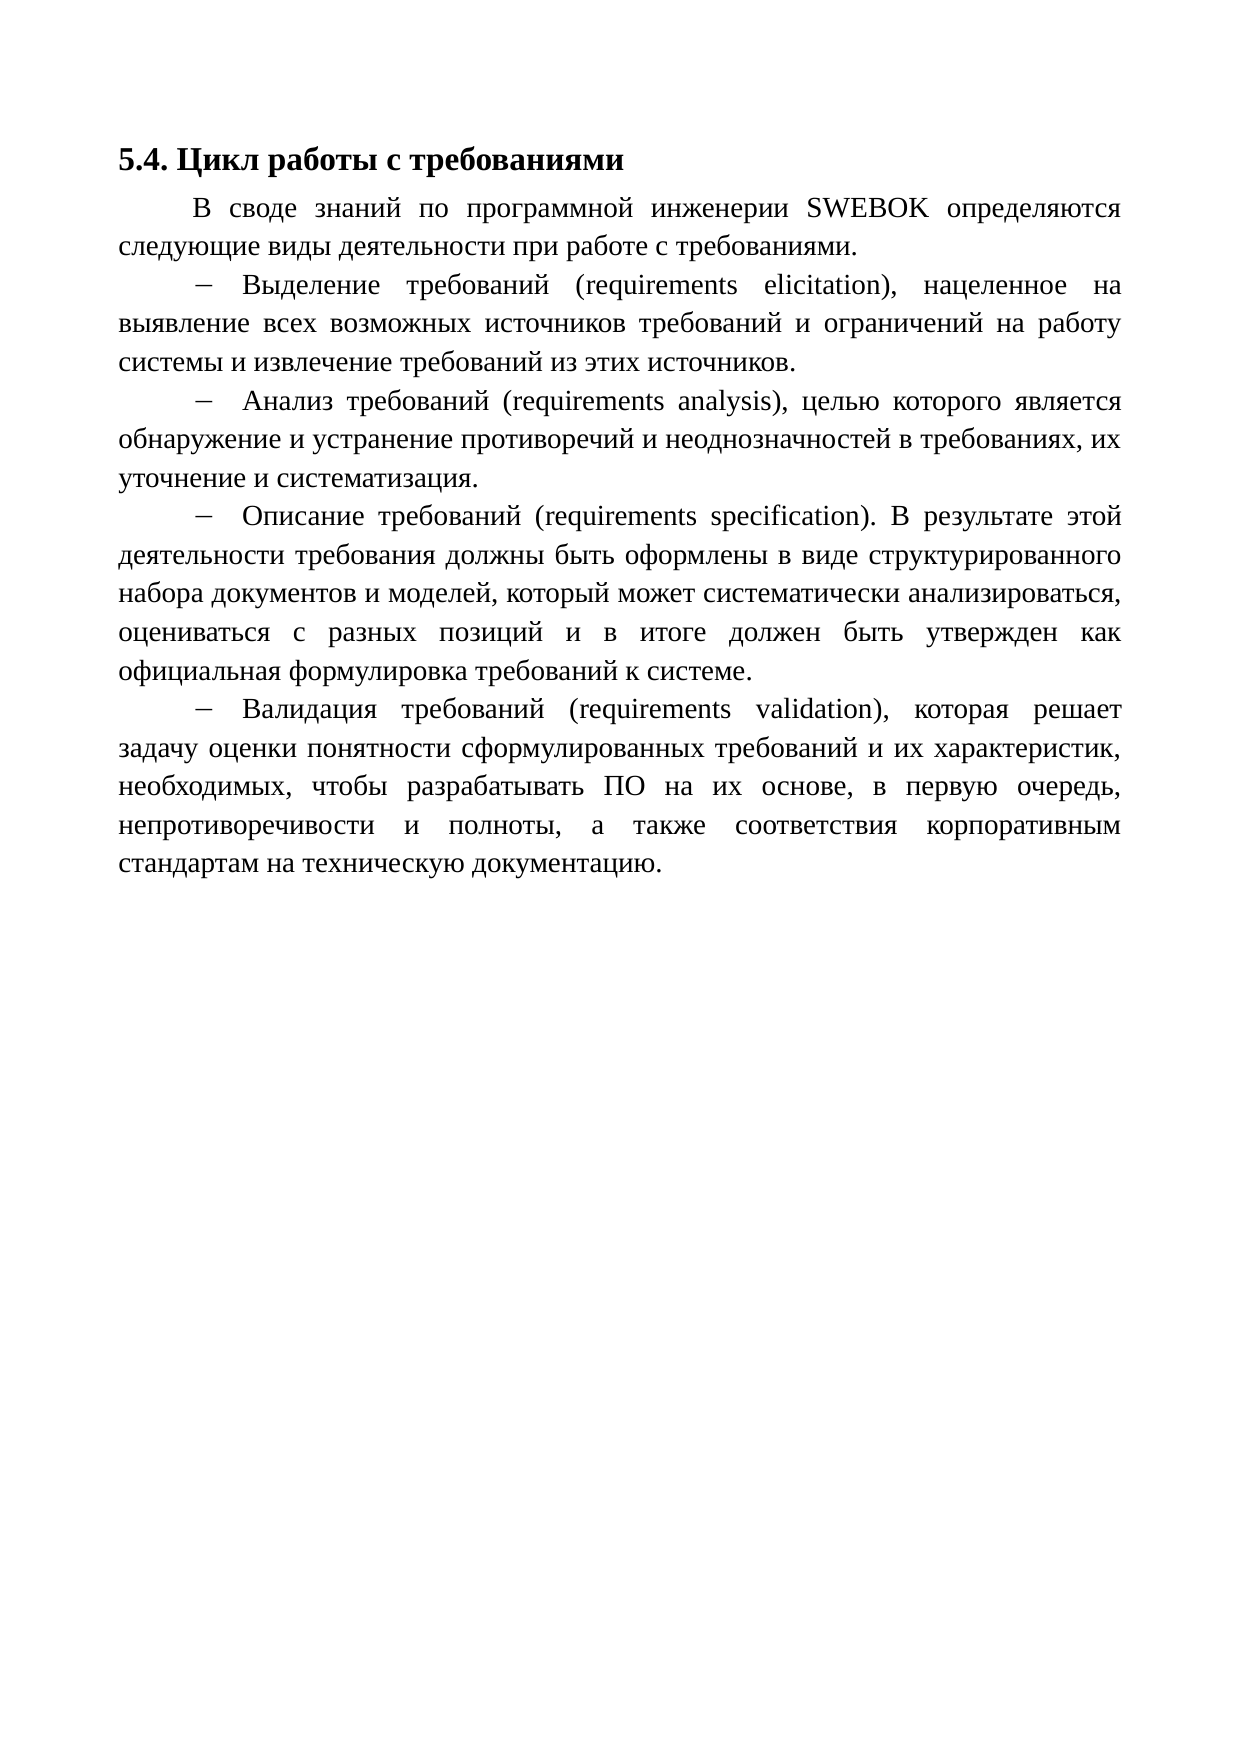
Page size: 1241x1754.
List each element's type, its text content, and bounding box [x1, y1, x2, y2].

list Описание требований (requirements specification). В результате этой деятельности требования должны быть оформлены в виде структурированного набора документов и моделей, который может систематически анализироваться, оцениваться с разных позиций и в итоге должен быть утвержден как официальная формулировка требований к системе. [118, 498, 1122, 686]
list Валидация требований (requirements validation), которая решает задачу оценки понятности сформулированных требований и их характеристик, необходимых, чтобы разрабатывать ПО на их основе, в первую очередь, непротиворечивости и полноты, а также соответствия корпоративным стандартам на техническую документацию. [118, 691, 1122, 879]
text В своде знаний по программной инженерии SWEBOK определяются следующие виды деятельности при работе с требованиями. [118, 190, 1122, 262]
list Анализ требований (requirements analysis), целью которого является обнаружение и устранение противоречий и неоднозначностей в требованиях, их уточнение и систематизация. [118, 383, 1122, 493]
subtitle 5.4. Цикл работы с требованиями [118, 139, 1122, 177]
list Выделение требований (requirements elicitation), нацеленное на выявление всех возможных источников требований и ограничений на работу системы и извлечение требований из этих источников. [118, 267, 1122, 378]
